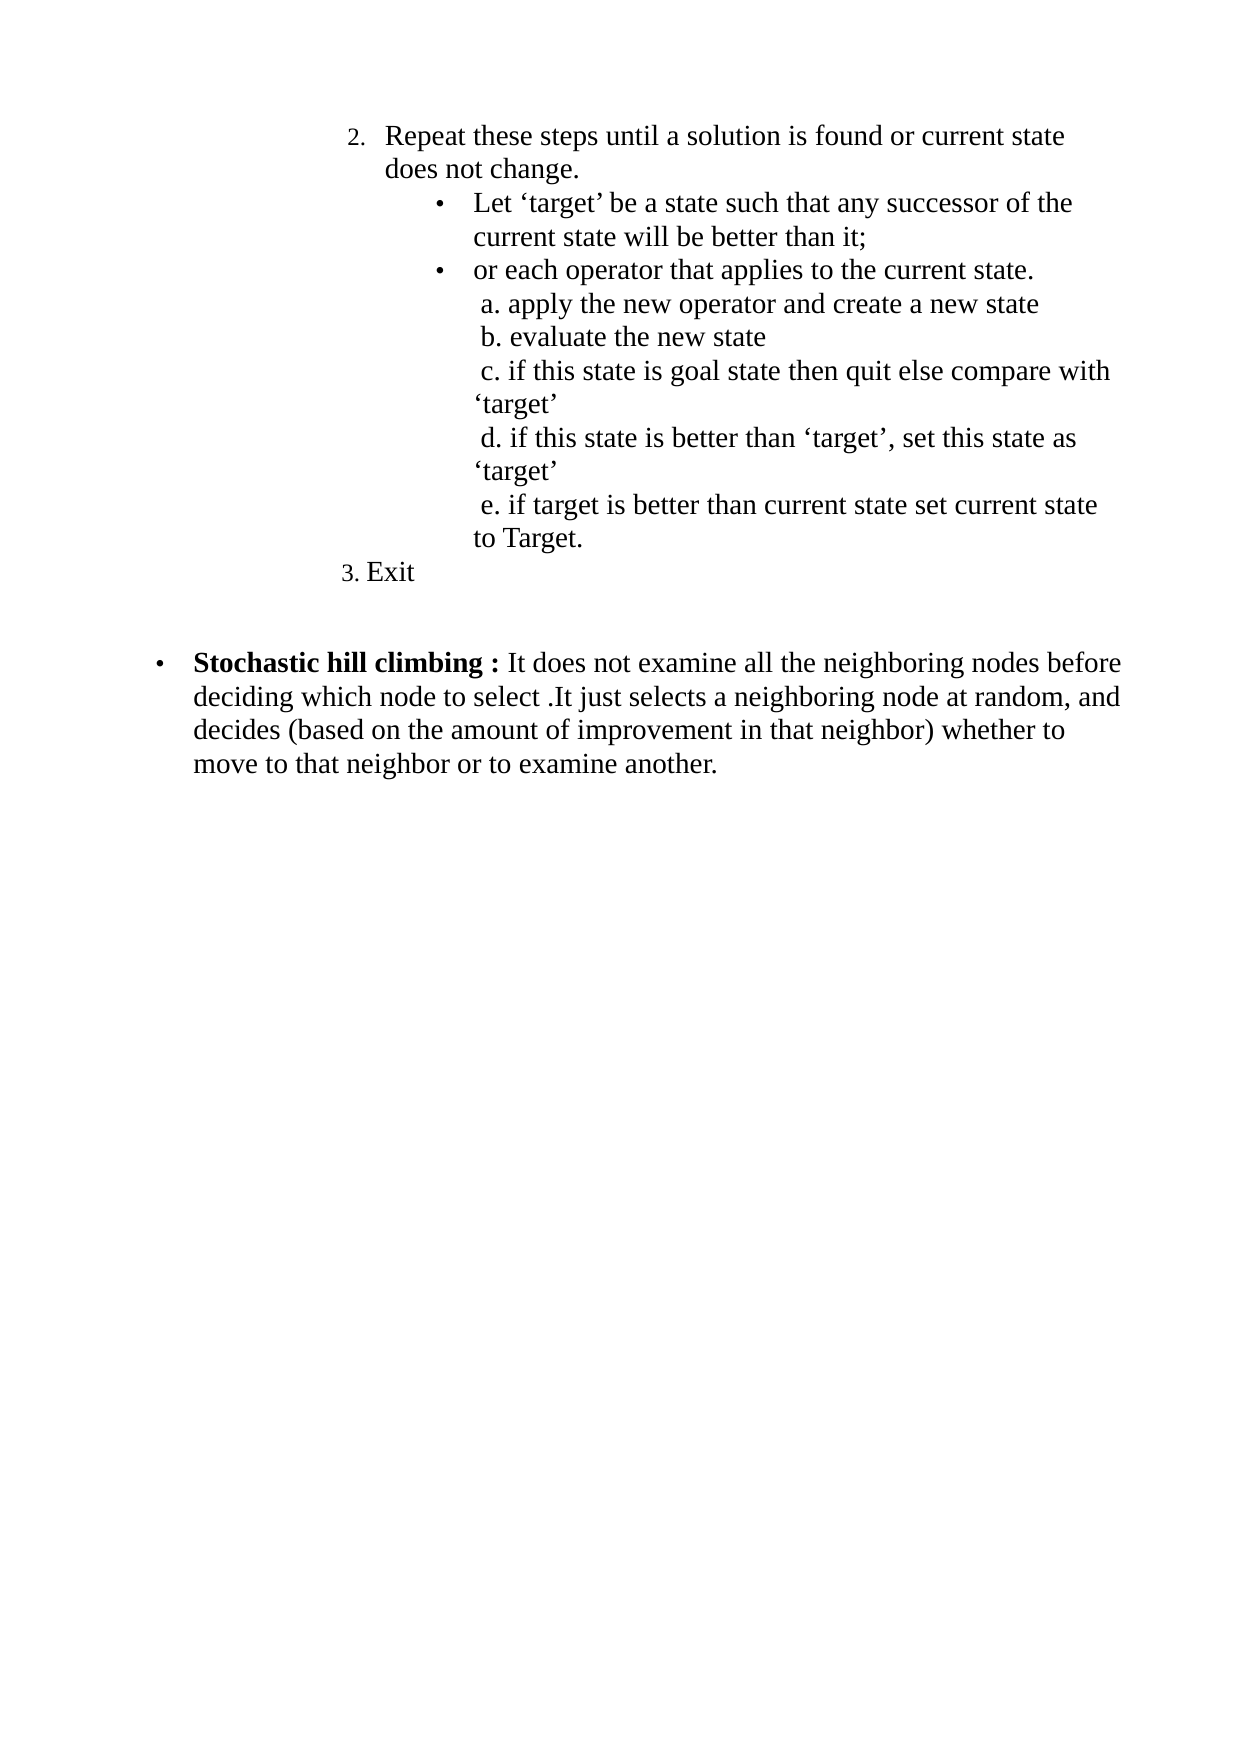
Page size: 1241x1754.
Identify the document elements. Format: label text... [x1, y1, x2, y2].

list Let ‘target’ be a state such that any successor of the current state will be better than it; [436, 185, 1122, 252]
text 3. Exit [118, 554, 1122, 588]
list Stochastic hill climbing : It does not examine all the neighboring nodes before deciding which node to select .It just selects a neighboring node at random, and decides (based on the amount of improvement in that neighbor) whether to move to that neighbor or to examine another. [156, 645, 1122, 779]
list or each operator that applies to the current state. [436, 252, 1122, 286]
list a. apply the new operator and create a new state b. evaluate the new state c. if this state is goal state then quit else compare with ‘target’ d. if this state is better than ‘target’, set this state as ‘target’ e. if target is better than current state set current state to Target. [436, 286, 1122, 554]
list Repeat these steps until a solution is found or current state does not change. [347, 118, 1122, 185]
